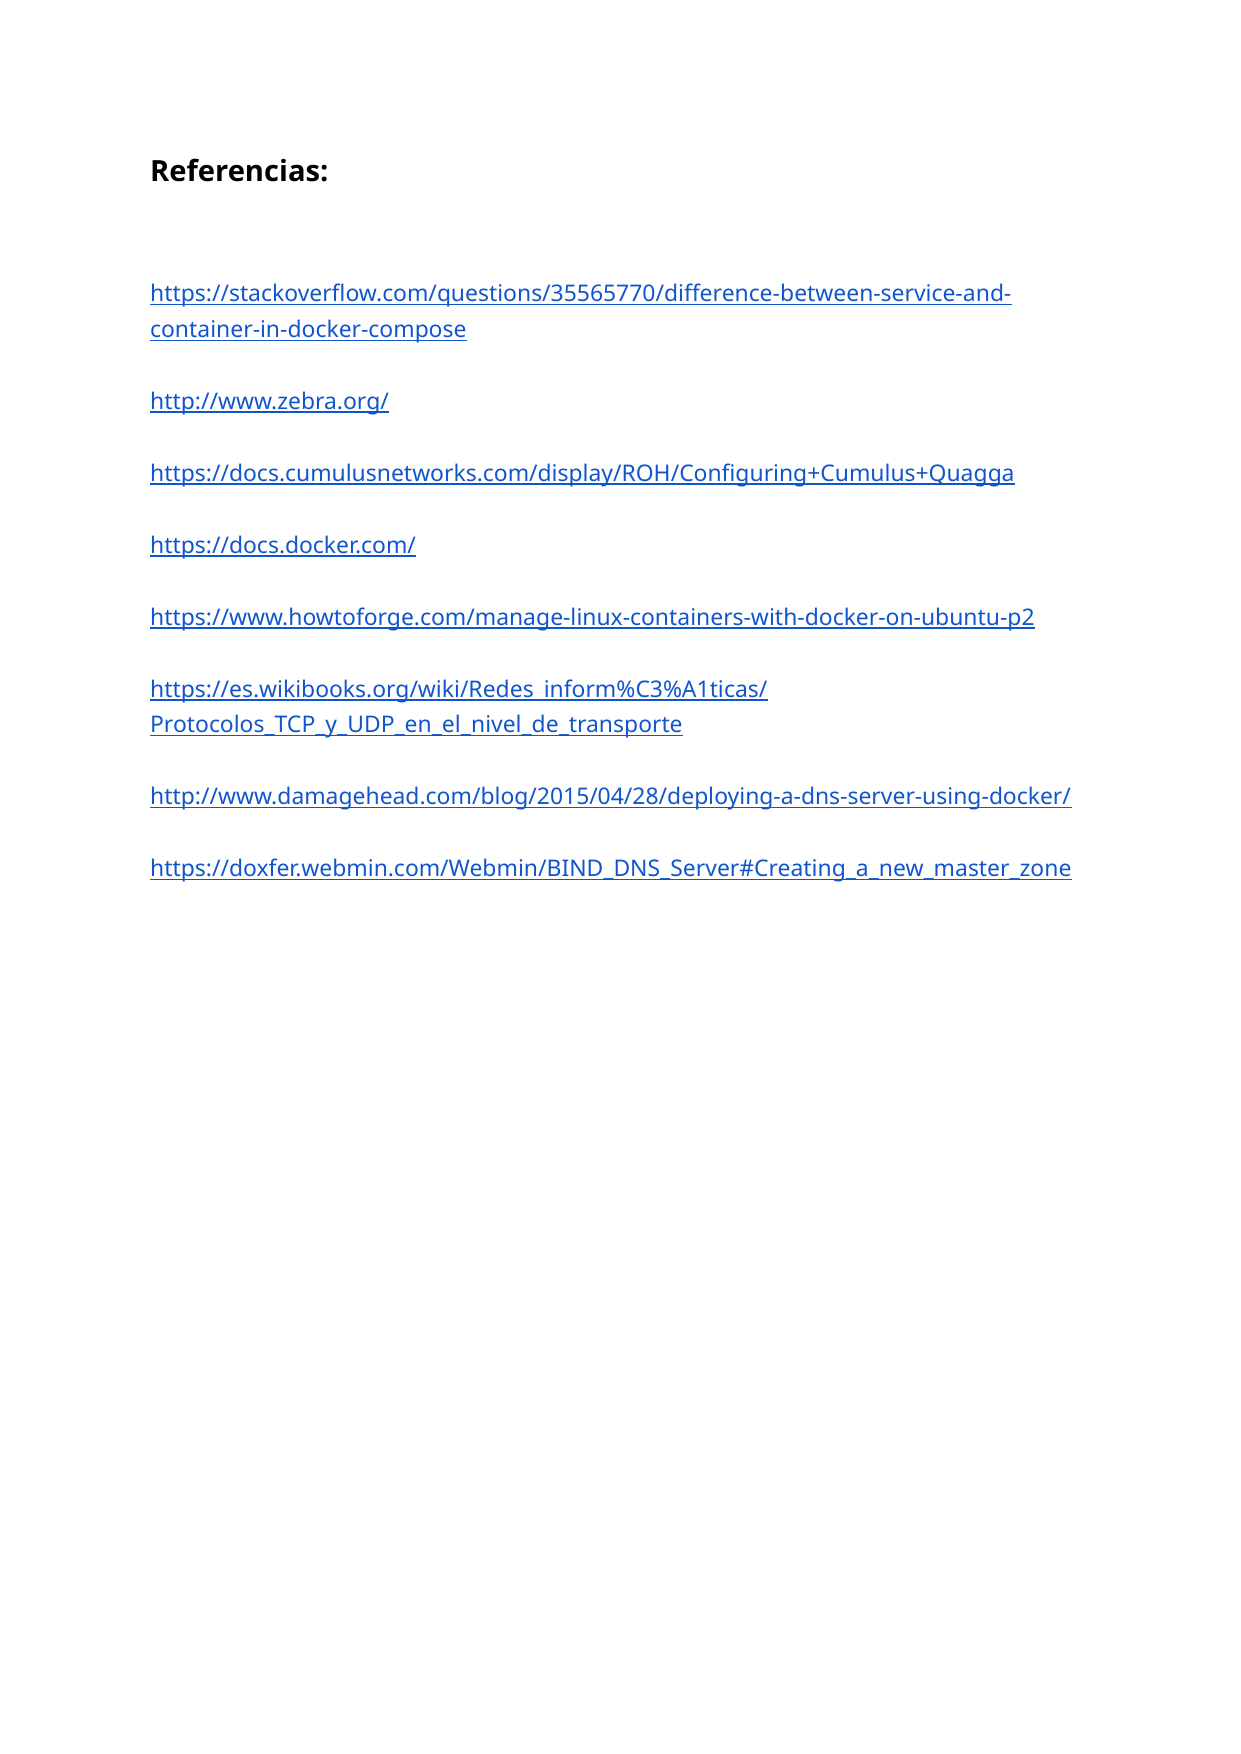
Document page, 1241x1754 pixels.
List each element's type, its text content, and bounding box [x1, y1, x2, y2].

text https://docs.cumulusnetworks.com/display/ROH/Configuring+Cumulus+Quagga [150, 457, 1090, 488]
text https://doxfer.webmin.com/Webmin/BIND_DNS_Server#Creating_a_new_master_zone [150, 852, 1090, 883]
text https://stackoverflow.com/questions/35565770/difference-between-service-and-container-in-docker-compose [150, 277, 1090, 344]
text http://www.zebra.org/ [150, 385, 1090, 416]
text https://es.wikibooks.org/wiki/Redes_inform%C3%A1ticas/Protocolos_TCP_y_UDP_en_el_nivel_de_transporte [150, 672, 1090, 740]
text https://docs.docker.com/ [150, 529, 1090, 560]
text Referencias: [150, 150, 1090, 190]
text https://www.howtoforge.com/manage-linux-containers-with-docker-on-ubuntu-p2 [150, 601, 1090, 632]
text http://www.damagehead.com/blog/2015/04/28/deploying-a-dns-server-using-docker/ [150, 780, 1090, 812]
